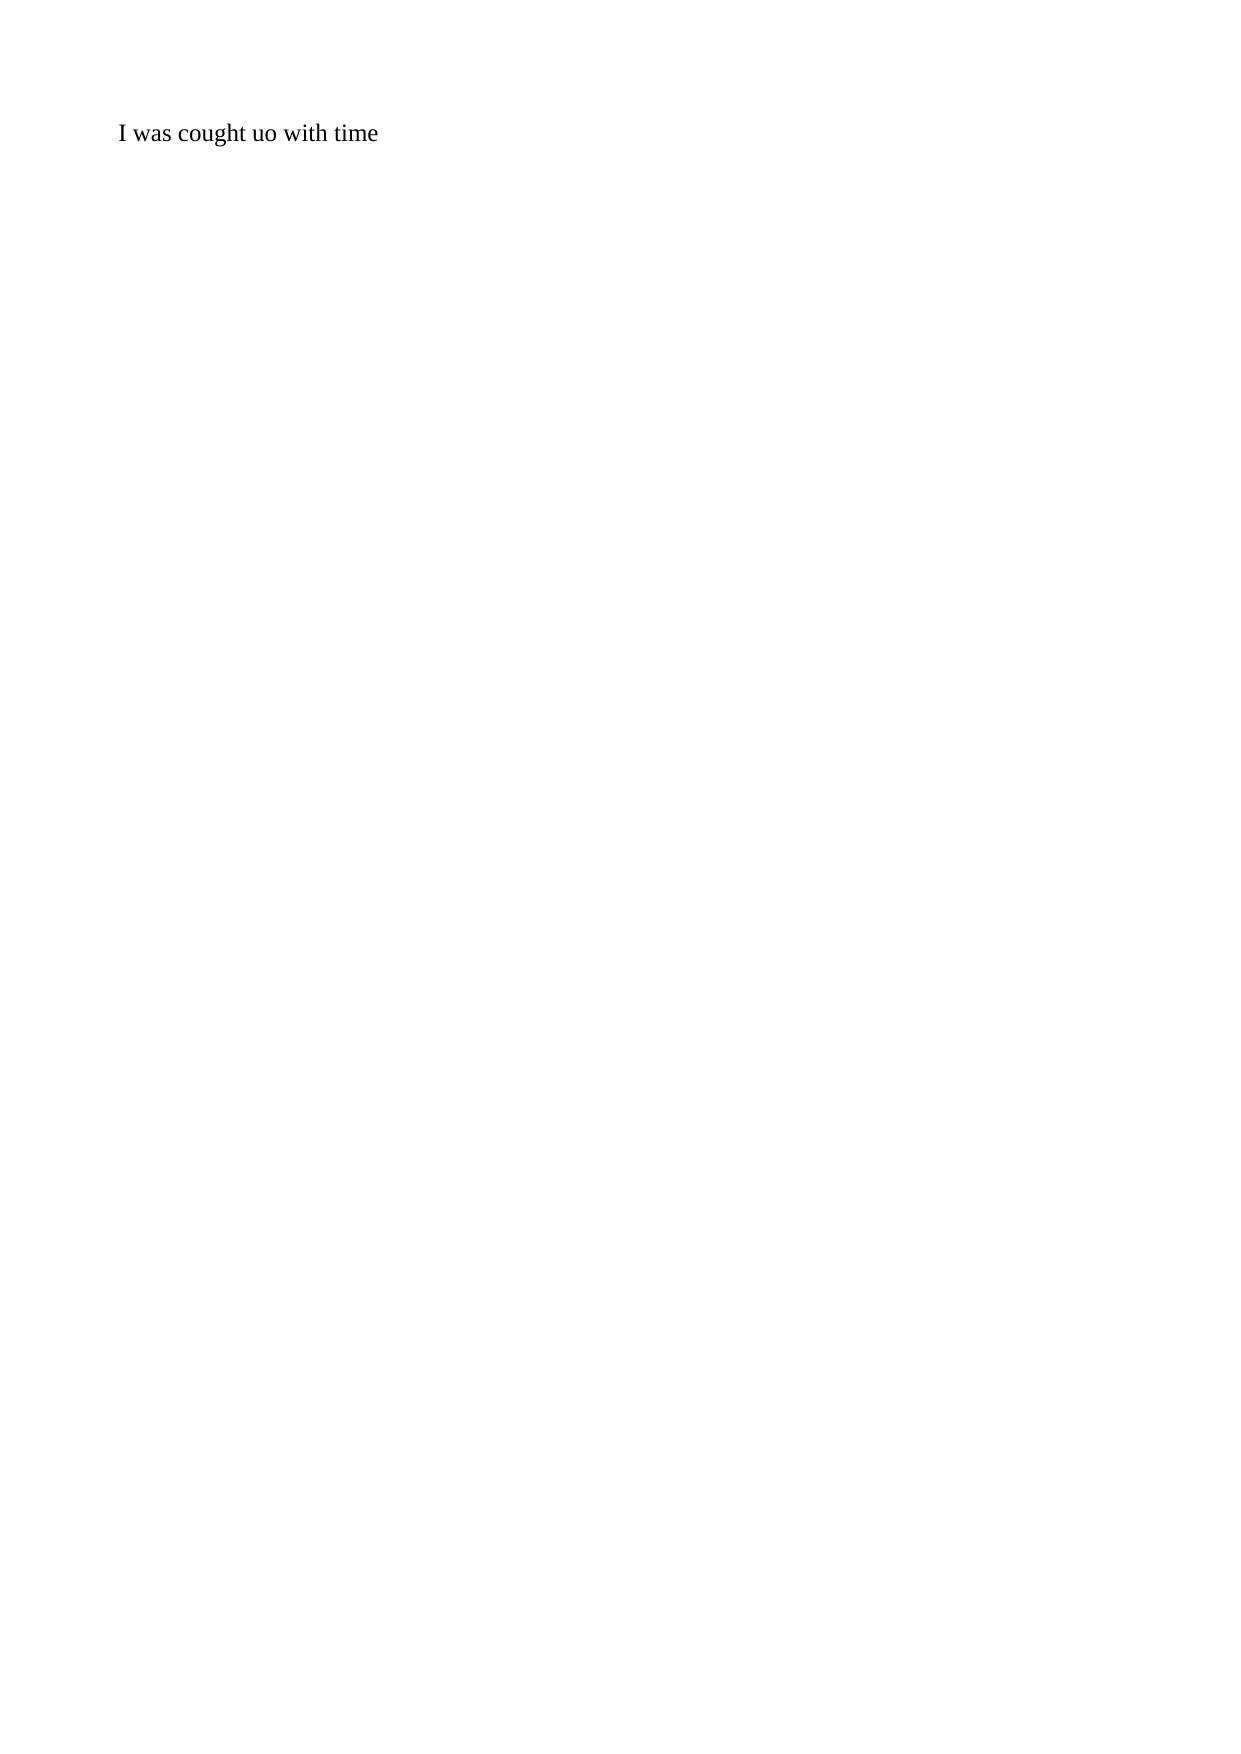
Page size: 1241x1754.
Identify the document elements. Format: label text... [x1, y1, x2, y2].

text I was cought uo with time [118, 118, 1122, 147]
